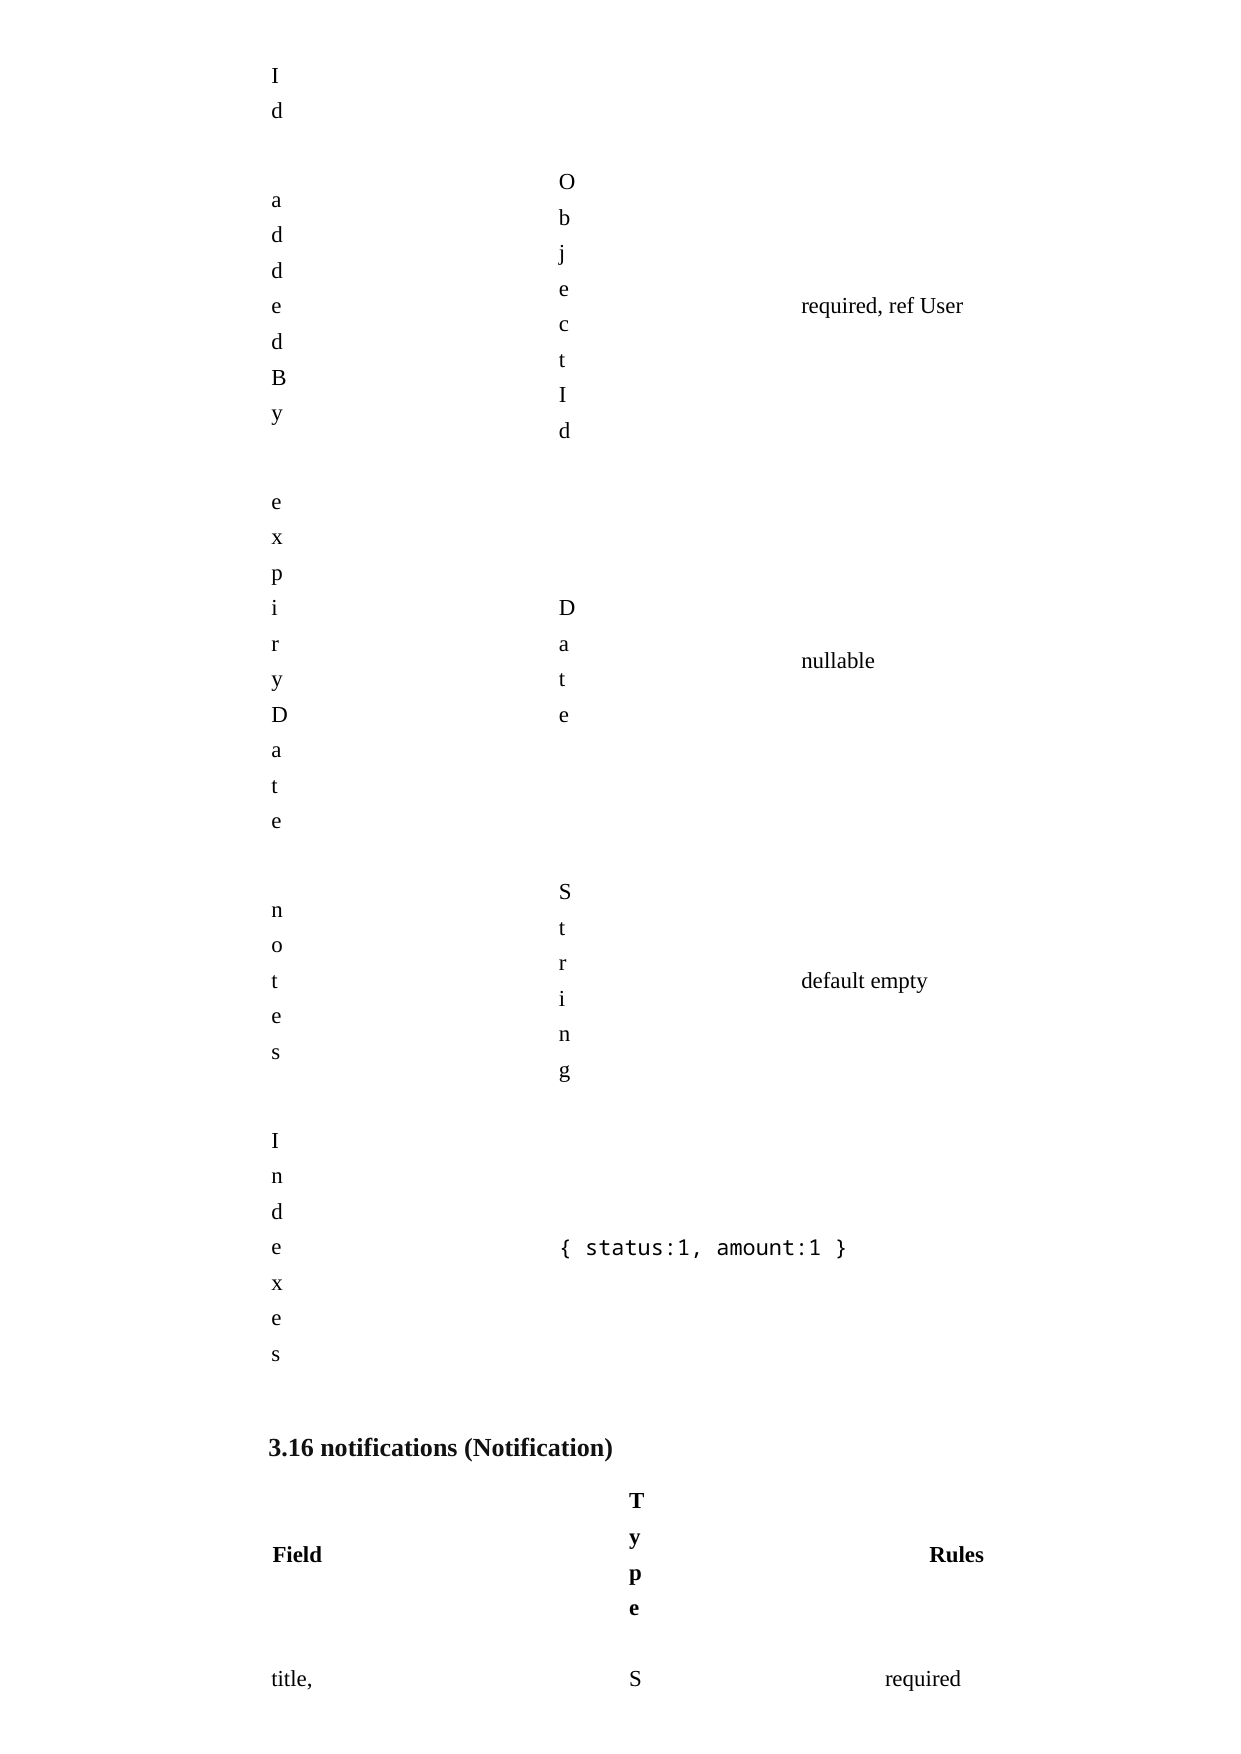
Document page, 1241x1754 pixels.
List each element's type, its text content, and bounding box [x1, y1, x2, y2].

table_cell S [476, 1662, 732, 1694]
table_header Field [118, 1485, 476, 1662]
table_header Type [476, 1485, 732, 1662]
table_cell [648, 59, 1126, 165]
table_cell required, ref User [648, 165, 1126, 485]
table_cell default empty [648, 875, 1126, 1124]
table_cell [406, 59, 648, 165]
table_cell Indexes [118, 1124, 406, 1408]
table_cell { status:1, amount:1 } [406, 1124, 1126, 1408]
table_cell expiryDate [118, 485, 406, 875]
table_cell addedBy [118, 165, 406, 485]
table_header Rules [732, 1485, 1181, 1662]
subtitle 3.16 notifications (Notification) [268, 1432, 1031, 1462]
table_cell String [406, 875, 648, 1124]
table_cell title, [118, 1662, 476, 1694]
table_cell ObjectId [406, 165, 648, 485]
table_cell nullable [648, 485, 1126, 875]
table_cell Id [118, 59, 406, 165]
table_cell notes [118, 875, 406, 1124]
table_cell Date [406, 485, 648, 875]
table_cell required [732, 1662, 1181, 1694]
